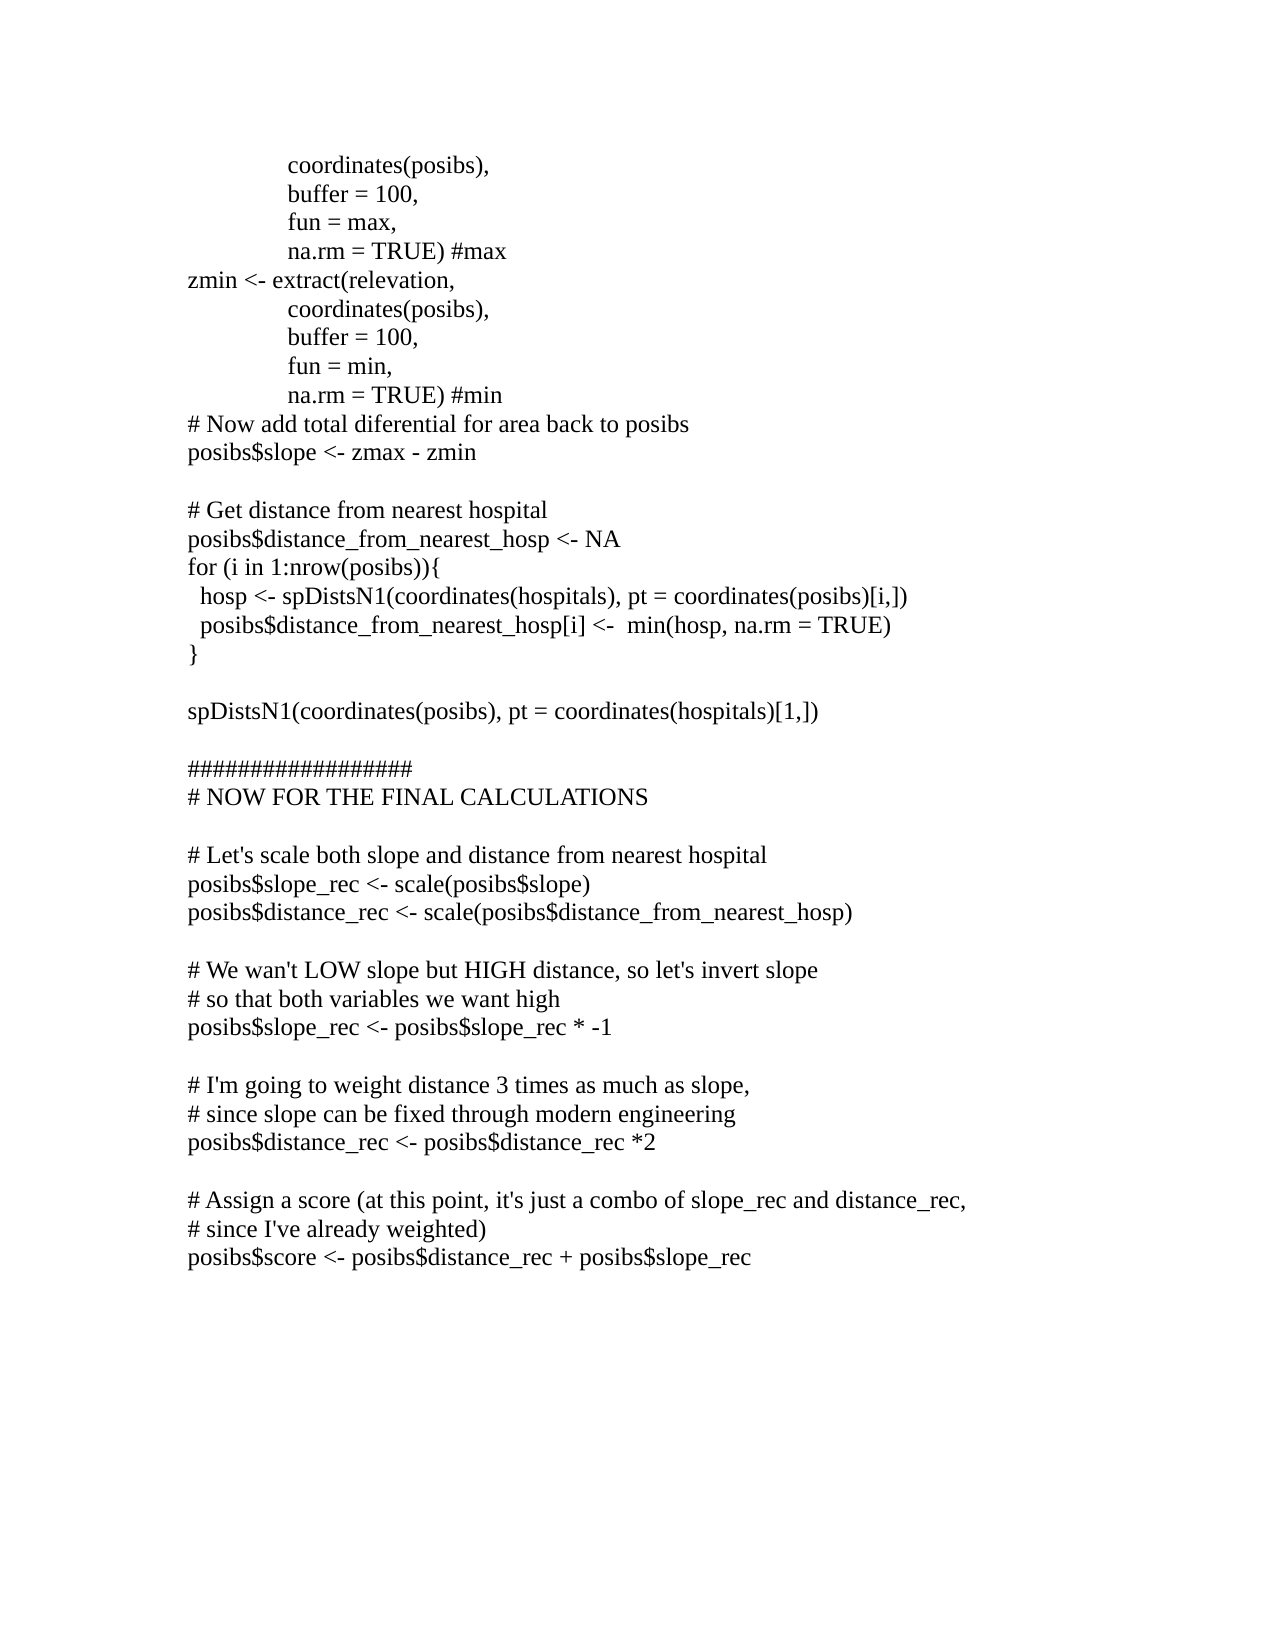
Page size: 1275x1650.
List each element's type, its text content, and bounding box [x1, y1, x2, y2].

text # Get distance from nearest hospital [187, 495, 1087, 524]
text buffer = 100, [187, 179, 1087, 207]
text } [187, 639, 1087, 667]
text fun = max, [187, 207, 1087, 236]
text posibs$slope_rec <- scale(posibs$slope) [187, 869, 1087, 897]
text # Now add total diferential for area back to posibs [187, 409, 1087, 437]
text coordinates(posibs), [187, 150, 1087, 179]
text # since slope can be fixed through modern engineering [187, 1099, 1087, 1127]
text posibs$distance_from_nearest_hosp <- NA [187, 524, 1087, 552]
text posibs$distance_rec <- scale(posibs$distance_from_nearest_hosp) [187, 897, 1087, 926]
text ################## [187, 754, 1087, 782]
text posibs$distance_from_nearest_hosp[i] <- min(hosp, na.rm = TRUE) [187, 610, 1087, 639]
text spDistsN1(coordinates(posibs), pt = coordinates(hospitals)[1,]) [187, 696, 1087, 725]
text # NOW FOR THE FINAL CALCULATIONS [187, 782, 1087, 811]
text # Let's scale both slope and distance from nearest hospital [187, 840, 1087, 869]
text posibs$distance_rec <- posibs$distance_rec *2 [187, 1127, 1087, 1156]
text # since I've already weighted) [187, 1214, 1087, 1242]
text fun = min, [187, 351, 1087, 380]
text # Assign a score (at this point, it's just a combo of slope_rec and distance_rec, [187, 1185, 1087, 1214]
text for (i in 1:nrow(posibs)){ [187, 552, 1087, 581]
text posibs$score <- posibs$distance_rec + posibs$slope_rec [187, 1242, 1087, 1271]
text # I'm going to weight distance 3 times as much as slope, [187, 1070, 1087, 1099]
text zmin <- extract(relevation, [187, 265, 1087, 294]
text # We wan't LOW slope but HIGH distance, so let's invert slope [187, 955, 1087, 984]
text buffer = 100, [187, 322, 1087, 351]
text posibs$slope_rec <- posibs$slope_rec * -1 [187, 1012, 1087, 1041]
text hosp <- spDistsN1(coordinates(hospitals), pt = coordinates(posibs)[i,]) [187, 581, 1087, 610]
text coordinates(posibs), [187, 294, 1087, 322]
text na.rm = TRUE) #min [187, 380, 1087, 409]
text na.rm = TRUE) #max [187, 236, 1087, 265]
text posibs$slope <- zmax - zmin [187, 437, 1087, 466]
text # so that both variables we want high [187, 984, 1087, 1012]
